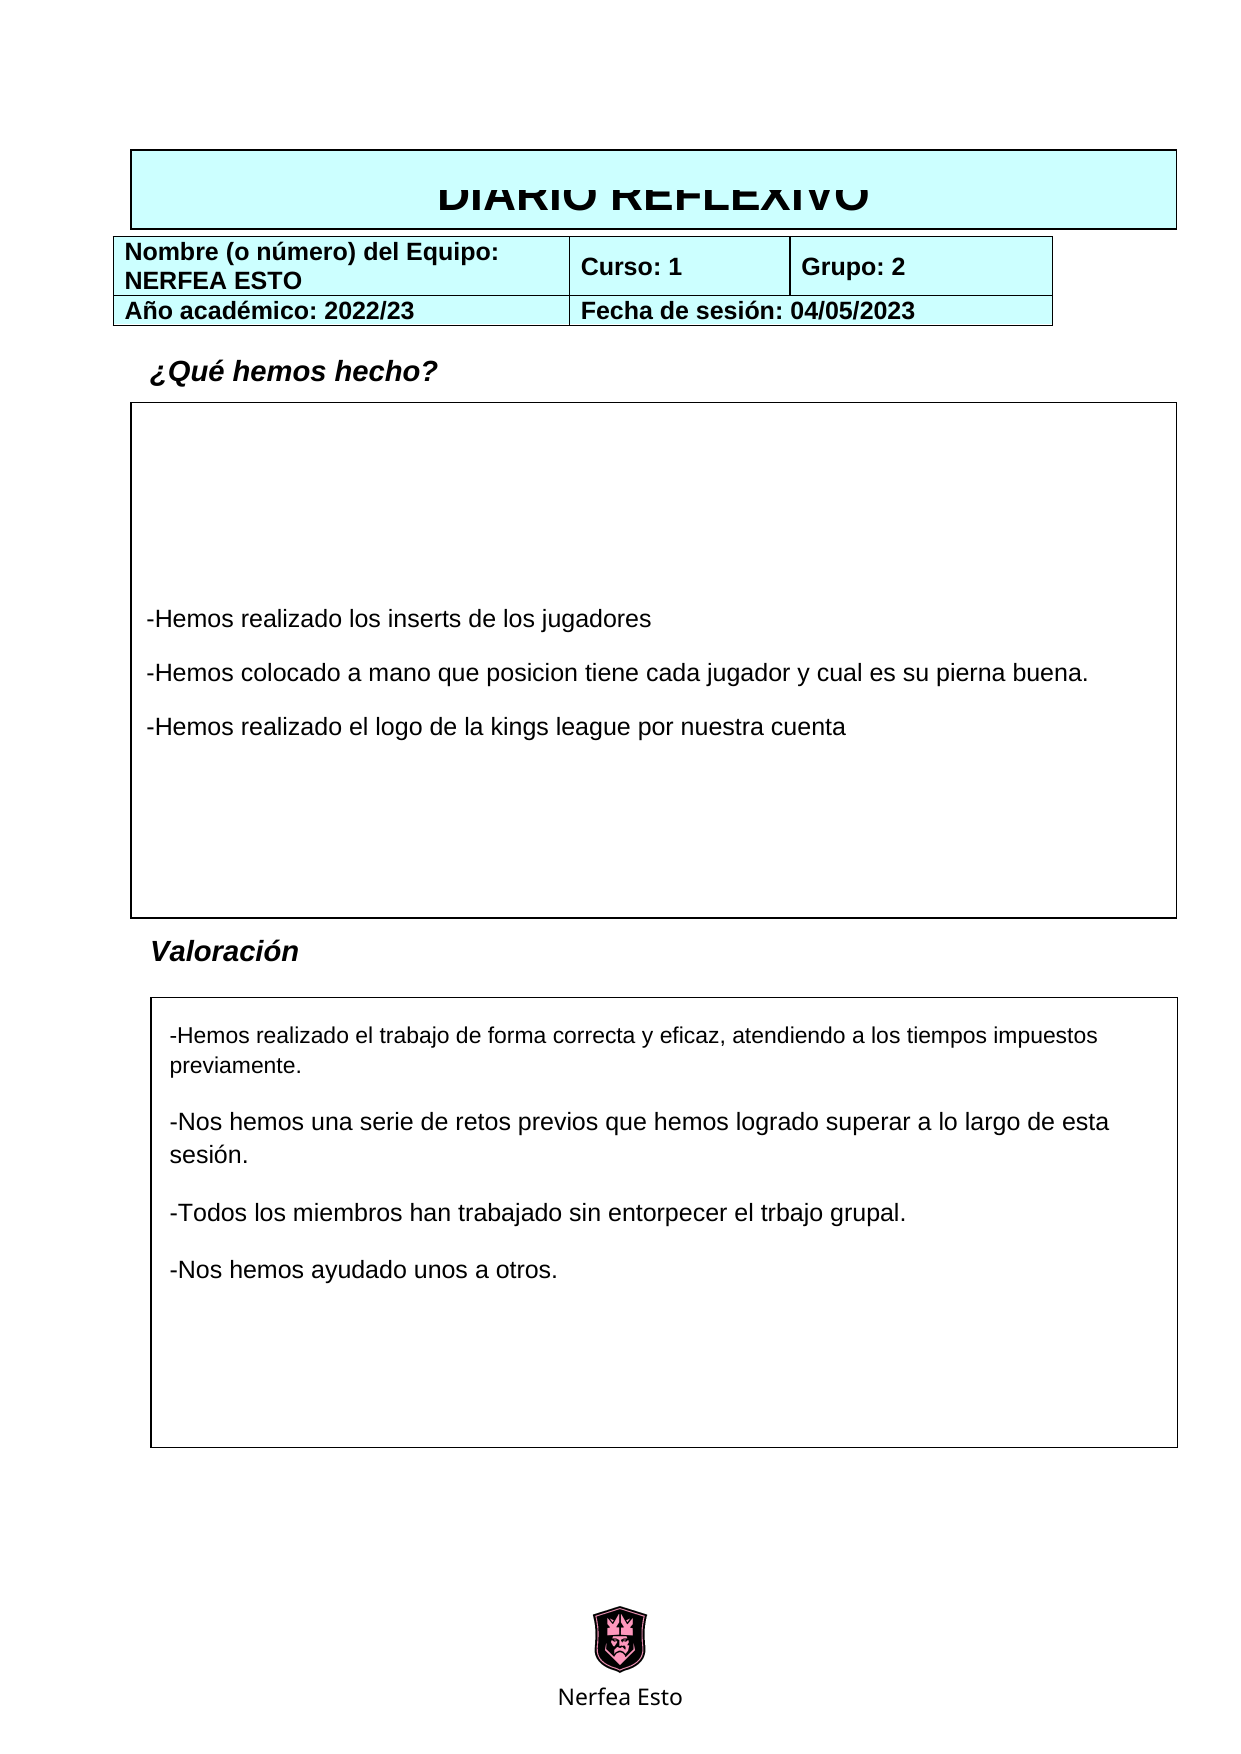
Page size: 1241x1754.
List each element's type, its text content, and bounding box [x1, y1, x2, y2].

table_header Grupo: 2 [791, 237, 1052, 295]
table_cell Fecha de sesión: 04/05/2023 [570, 296, 1052, 324]
text -Hemos realizado el logo de la kings league por nuestra cuenta [146, 712, 1162, 741]
text -Hemos realizado los inserts de los jugadores [146, 605, 1162, 633]
table_cell Año académico: 2022/23 [114, 296, 569, 324]
text DIARIO REFLEXIVO [146, 190, 1162, 214]
table_header Nombre (o número) del Equipo: NERFEA ESTO [114, 237, 569, 295]
text ¿Qué hemos hecho? [150, 354, 1090, 388]
text -Hemos colocado a mano que posicion tiene cada jugador y cual es su pierna buena. [146, 658, 1162, 687]
table_header Curso: 1 [570, 237, 789, 295]
text Valoración [150, 934, 1090, 968]
picture [551, 1601, 689, 1678]
